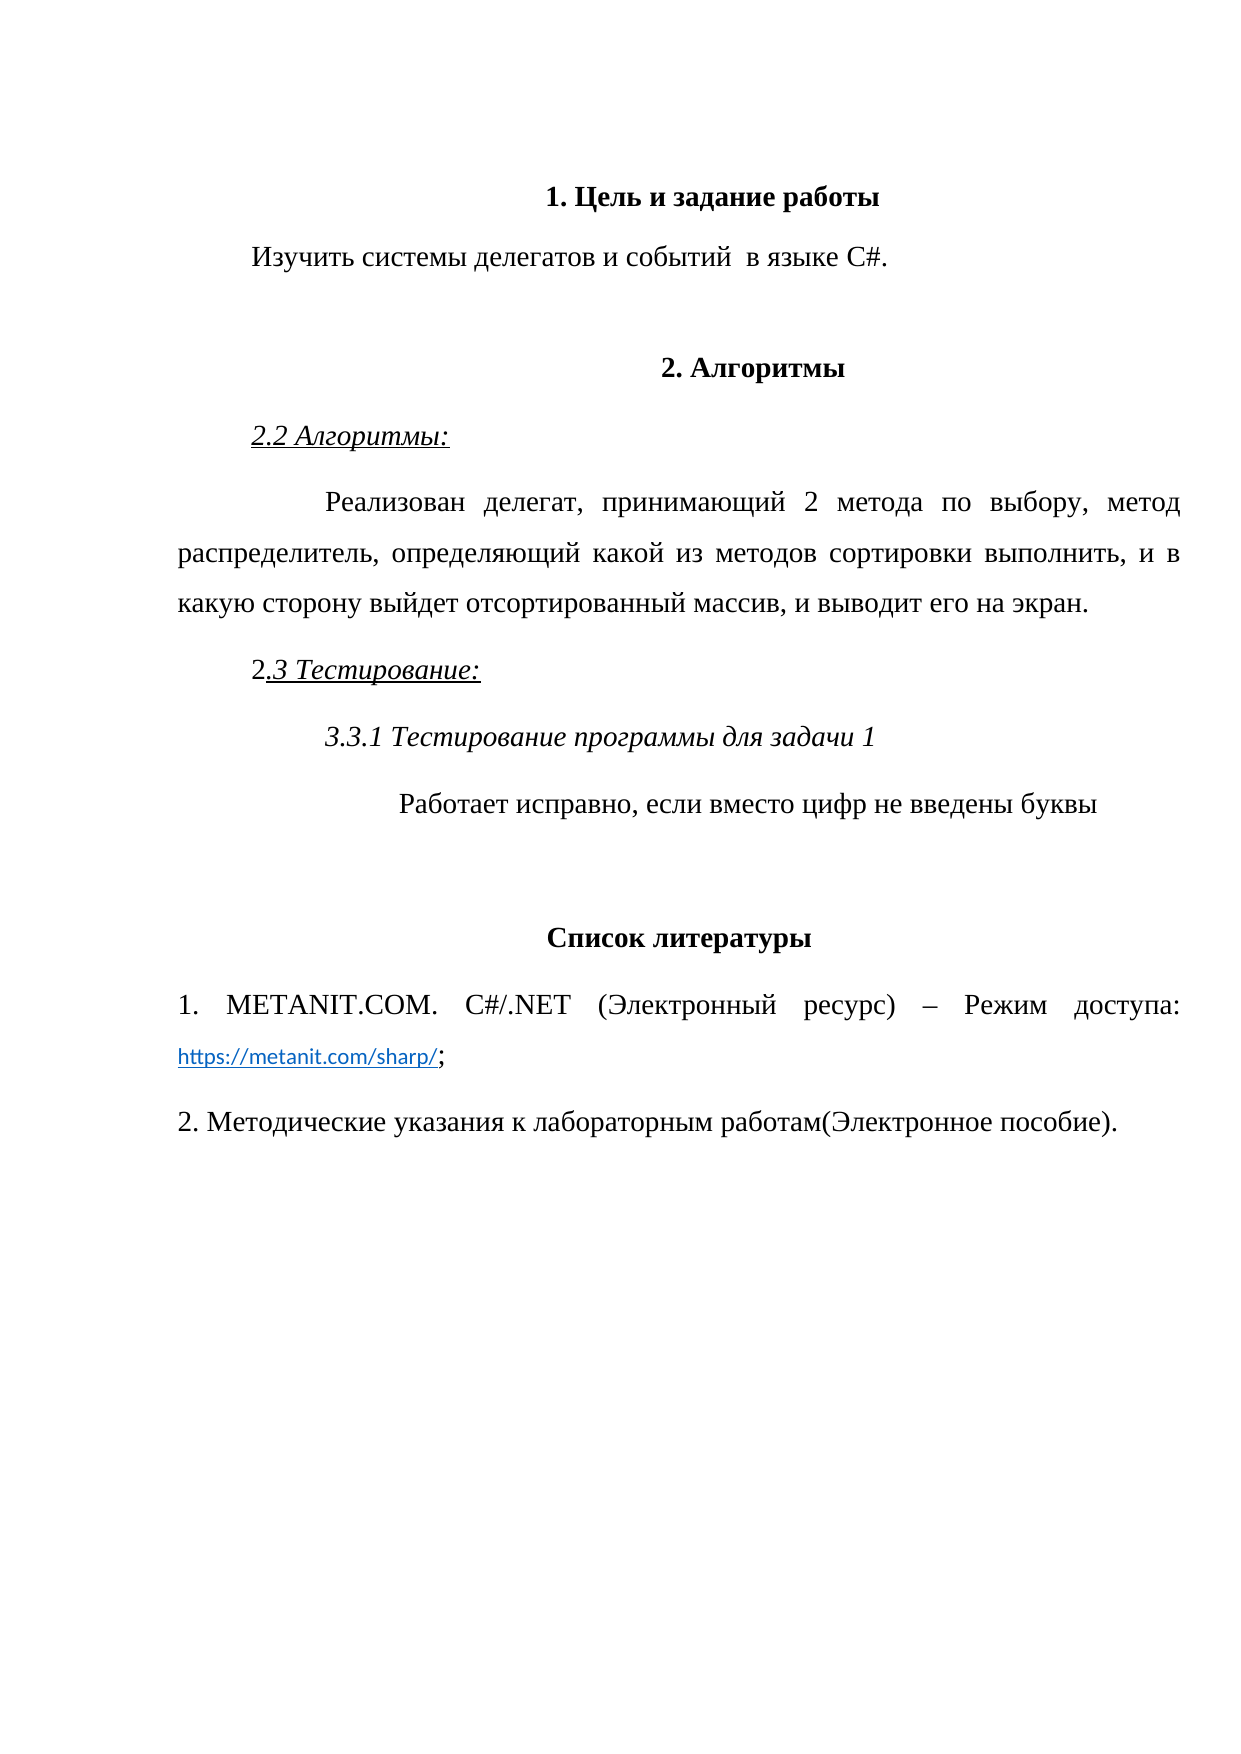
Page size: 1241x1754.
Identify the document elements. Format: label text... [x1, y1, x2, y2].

text 2.2 Алгоритмы: [177, 418, 1181, 451]
text 2. Методические указания к лабораторным работам(Электронное пособие). [177, 1104, 1181, 1138]
text 1. Цель и задание работы [251, 179, 1181, 212]
text 1. METANIT.COM. C#/.NET (Электронный ресурс) – Режим доступа: https://metanit.com/sharp/; [177, 987, 1181, 1071]
text Список литературы [177, 920, 1181, 954]
text 3.3.1 Тестирование программы для задачи 1 [177, 719, 1181, 753]
text Изучить системы делегатов и событий в языке C#. [251, 239, 1181, 273]
text 2.3 Тестирование: [177, 652, 1181, 686]
text Работает исправно, если вместо цифр не введены буквы [325, 786, 1181, 820]
list 2. Алгоритмы [251, 351, 1181, 384]
text Реализован делегат, принимающий 2 метода по выбору, метод распределитель, определяющий какой из методов сортировки выполнить, и в какую сторону выйдет отсортированный массив, и выводит его на экран. [177, 484, 1181, 619]
